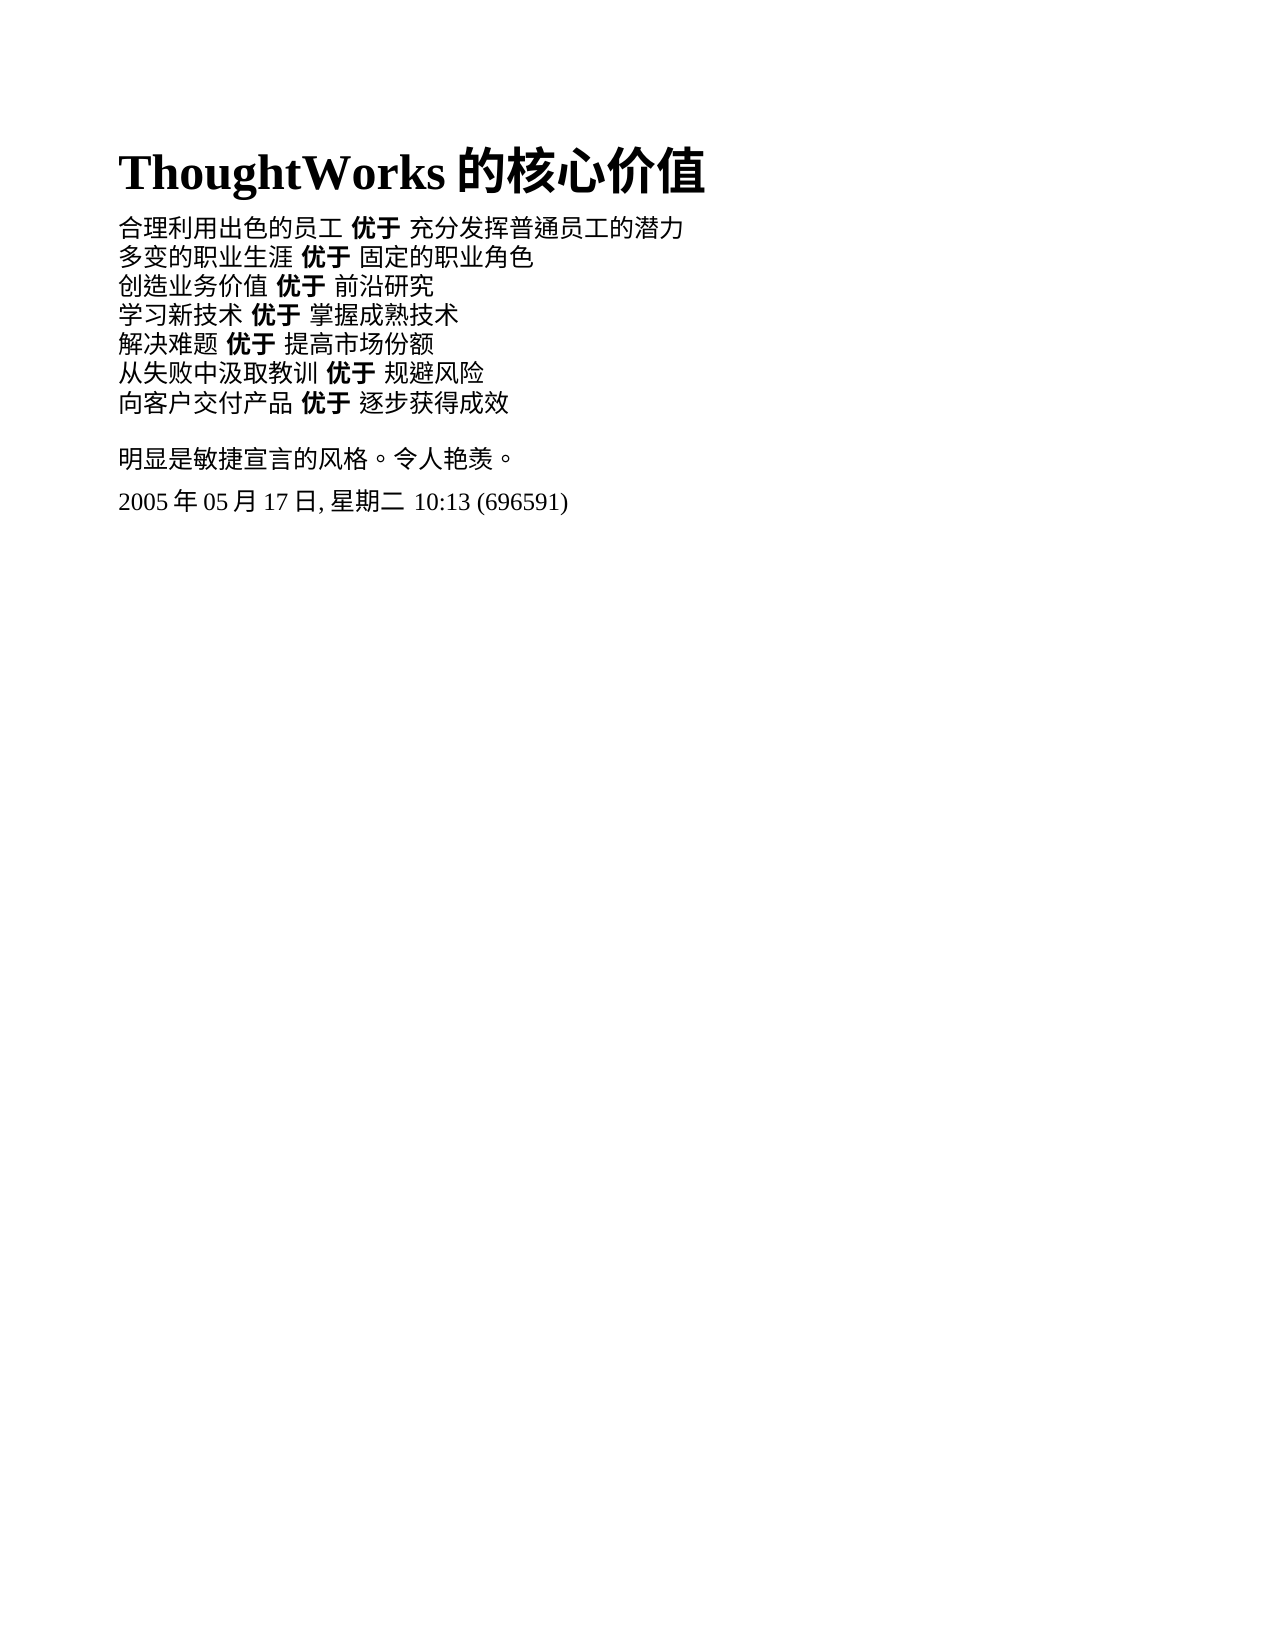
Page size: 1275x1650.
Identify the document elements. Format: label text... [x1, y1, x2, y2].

text 2005年05月17日, 星期二 10:13 (696591) [118, 487, 1157, 517]
subtitle ThoughtWorks的核心价值 [118, 143, 1157, 201]
text 合理利用出色的员工 优于 充分发挥普通员工的潜力 多变的职业生涯 优于 固定的职业角色 创造业务价值 优于 前沿研究 学习新技术 优于 掌握成熟技术 解决难题 优于 提高市场份额 从失败中汲取教训 优于 规避风险 向客户交付产品 优于 逐步获得成效 明显是敏捷宣言的风格。令人艳羡。 [118, 214, 1157, 475]
